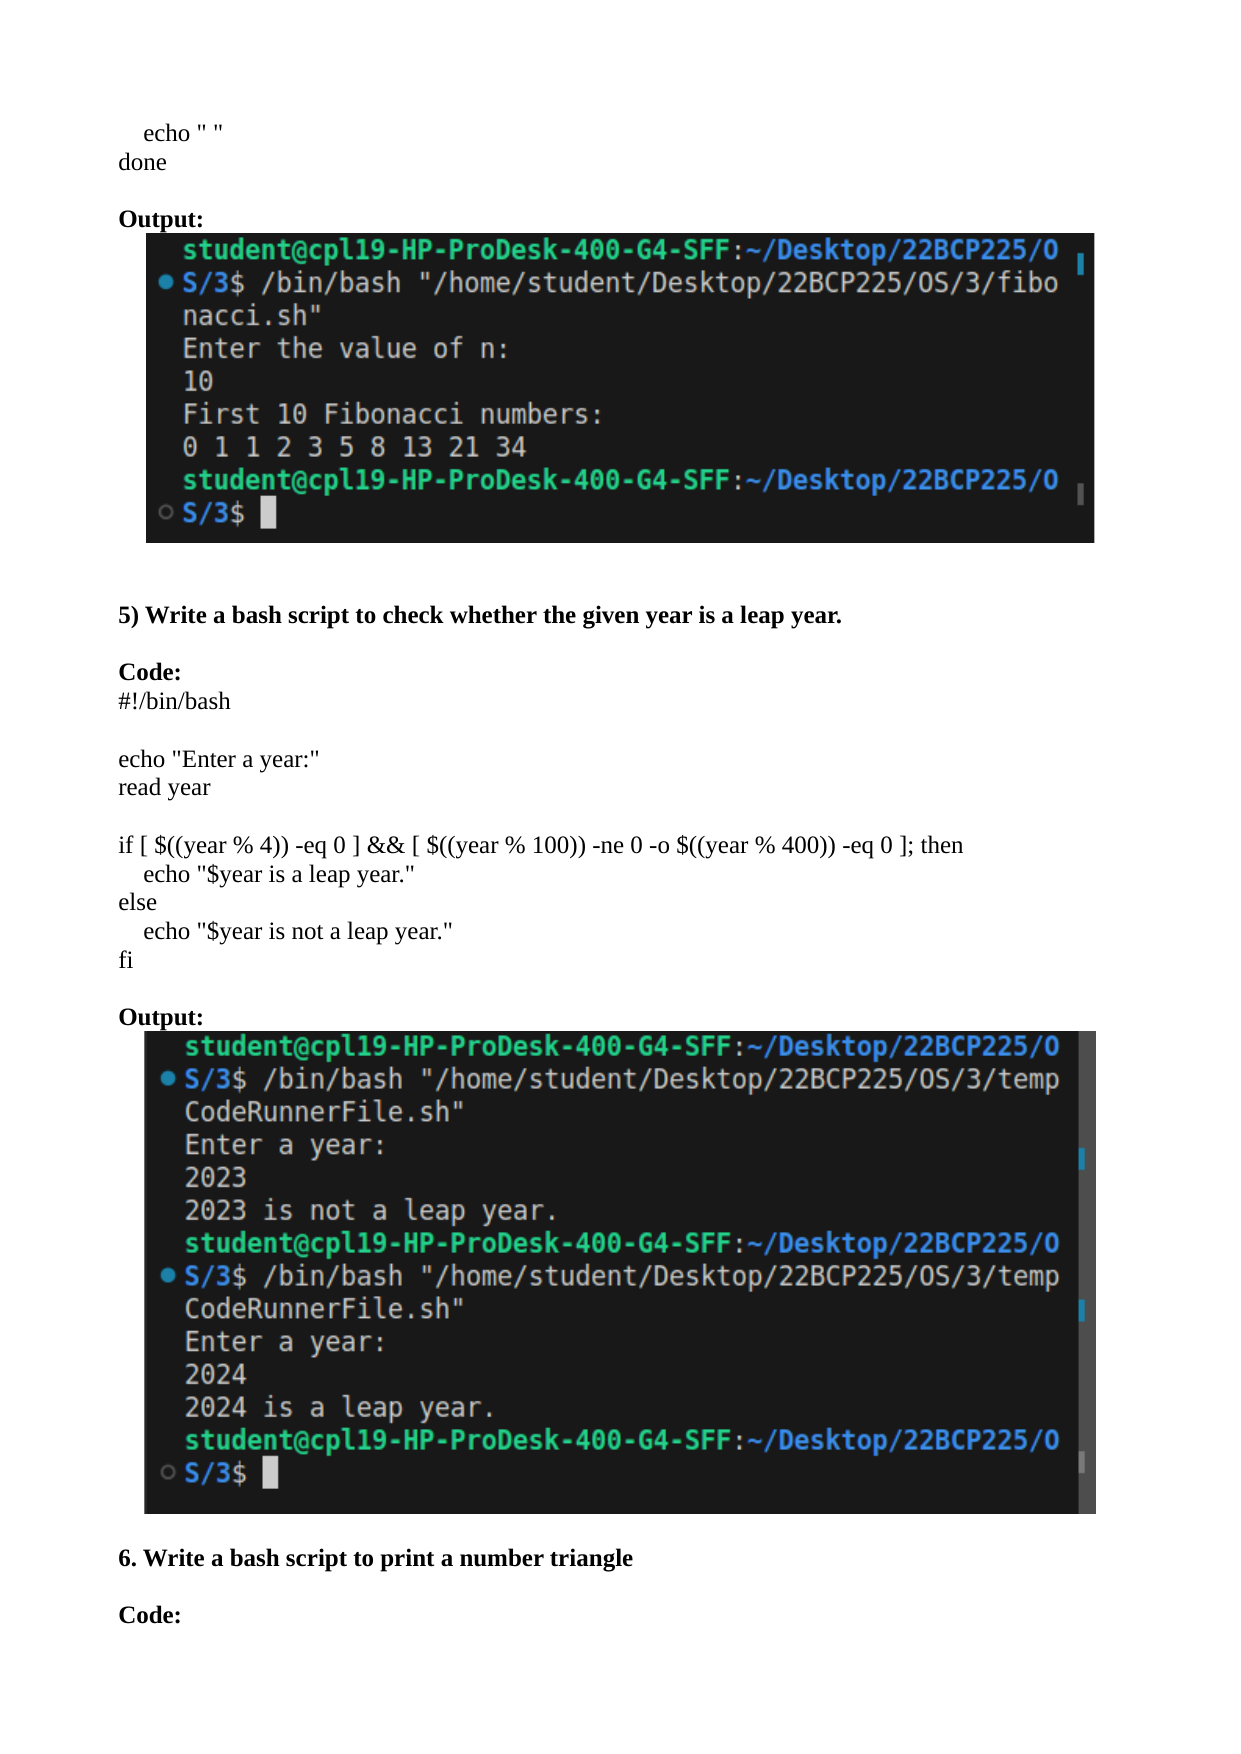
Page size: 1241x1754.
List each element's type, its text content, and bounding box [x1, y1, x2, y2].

text echo "$year is not a leap year." [118, 916, 1122, 945]
text 6. Write a bash script to print a number triangle [118, 1543, 1122, 1572]
text #!/bin/bash [118, 686, 1122, 715]
text if [ $((year % 4)) -eq 0 ] && [ $((year % 100)) -ne 0 -o $((year % 400)) -eq 0 ]; then [118, 830, 1122, 859]
text echo "$year is a leap year." [118, 859, 1122, 887]
picture [146, 233, 1095, 543]
text else [118, 887, 1122, 916]
text fi [118, 945, 1122, 974]
text read year [118, 772, 1122, 801]
text echo " " [118, 118, 1122, 147]
text Output: [118, 204, 1122, 233]
picture [144, 1031, 1096, 1514]
text Code: [118, 657, 1122, 686]
text Output: [118, 1002, 1122, 1031]
text done [118, 147, 1122, 176]
text 5) Write a bash script to check whether the given year is a leap year. [118, 600, 1122, 629]
text echo "Enter a year:" [118, 744, 1122, 772]
text Code: [118, 1600, 1122, 1629]
